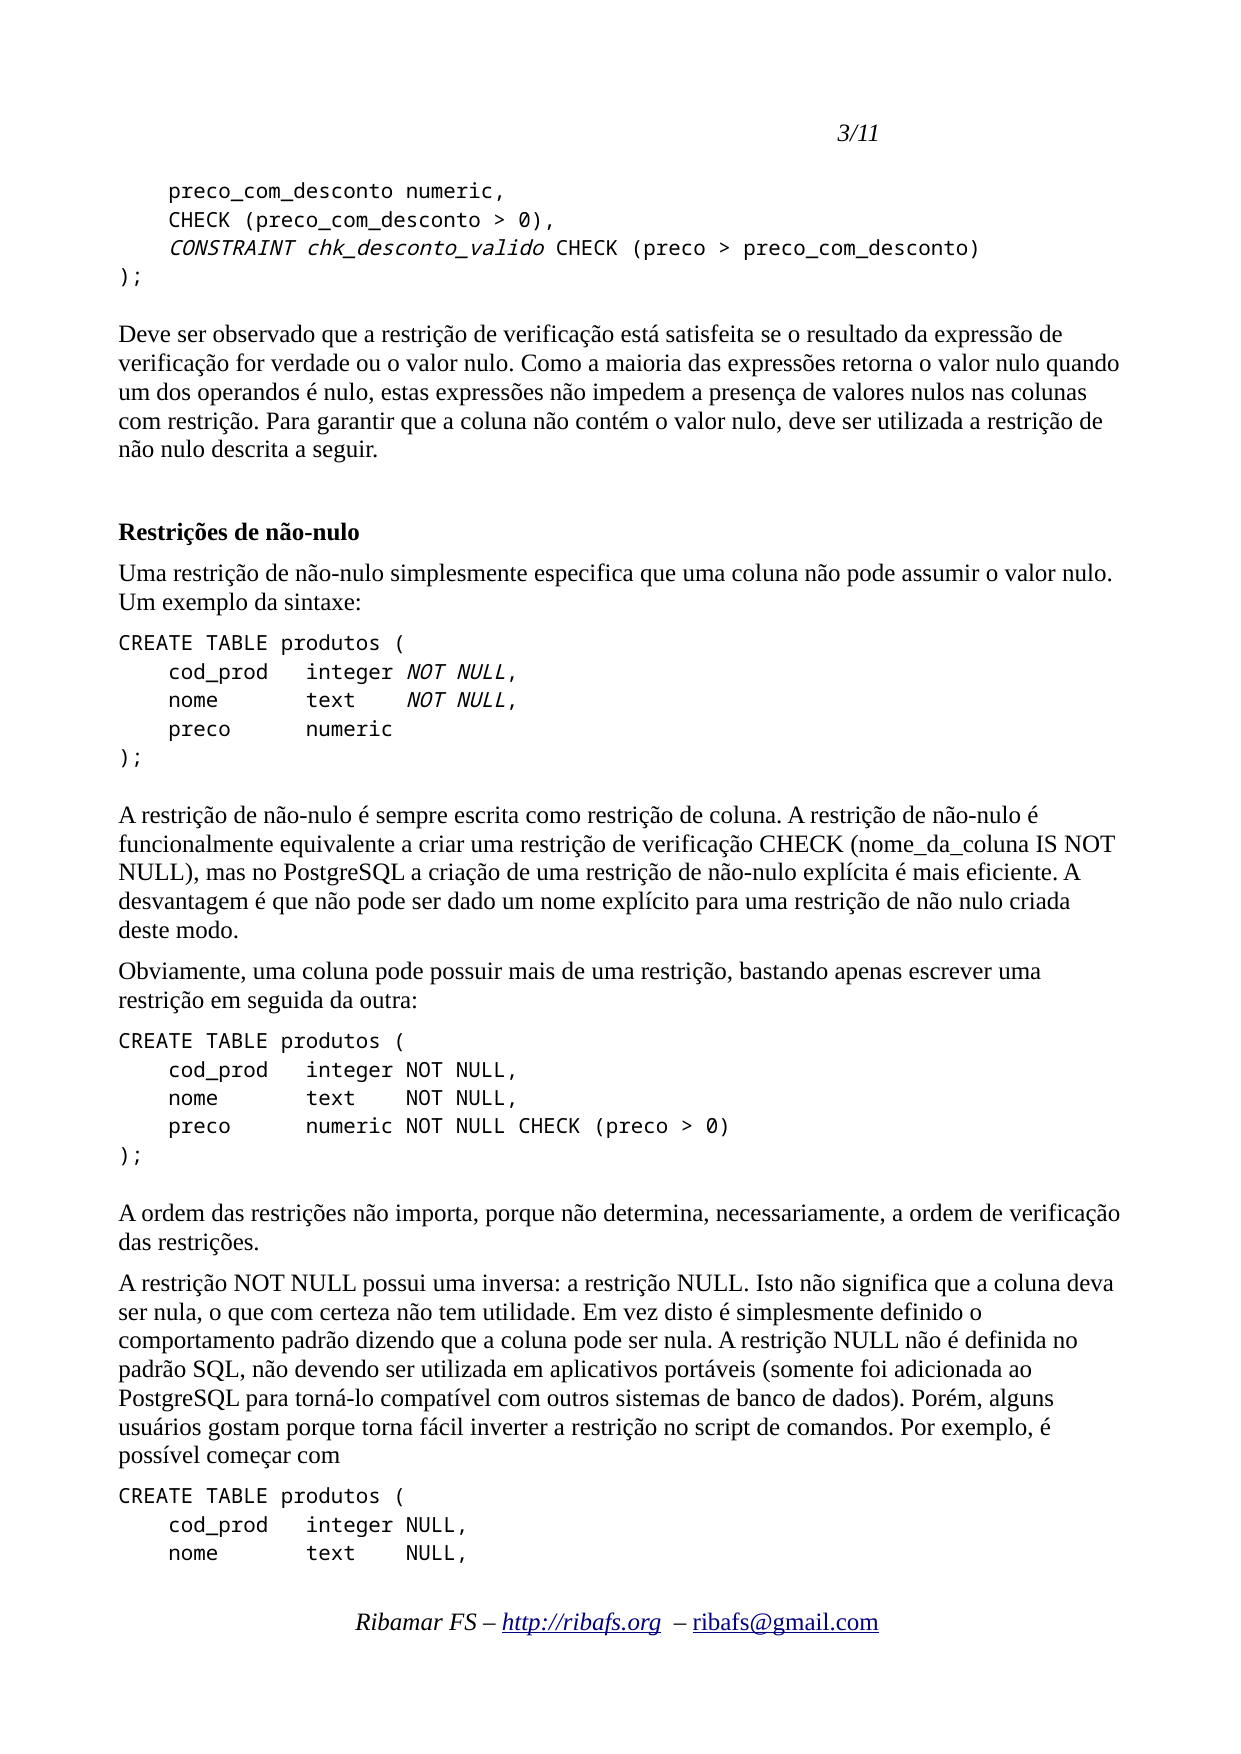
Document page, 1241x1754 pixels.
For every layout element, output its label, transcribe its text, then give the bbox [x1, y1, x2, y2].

text preco numeric NOT NULL CHECK (preco > 0) [118, 1112, 1122, 1140]
text Uma restrição de não-nulo simplesmente especifica que uma coluna não pode assumir o valor nulo. Um exemplo da sintaxe: [118, 558, 1122, 616]
text preco numeric [118, 714, 1122, 742]
text cod_prod integer NOT NULL, [118, 657, 1122, 685]
text ); [118, 742, 1122, 771]
text cod_prod integer NOT NULL, [118, 1055, 1122, 1083]
text ); [118, 1140, 1122, 1168]
text Obviamente, uma coluna pode possuir mais de uma restrição, bastando apenas escrever uma restrição em seguida da outra: [118, 956, 1122, 1014]
text nome text NOT NULL, [118, 1083, 1122, 1112]
text nome text NOT NULL, [118, 685, 1122, 714]
text CHECK (preco_com_desconto > 0), [118, 205, 1122, 233]
text CREATE TABLE produtos ( [118, 1026, 1122, 1055]
text cod_prod integer NULL, [118, 1510, 1122, 1538]
text nome text NULL, [118, 1538, 1122, 1567]
text CREATE TABLE produtos ( [118, 1482, 1122, 1510]
text preco_com_desconto numeric, [118, 176, 1122, 205]
text ); [118, 262, 1122, 290]
text A restrição de não-nulo é sempre escrita como restrição de coluna. A restrição de não-nulo é funcionalmente equivalente a criar uma restrição de verificação CHECK (nome_da_coluna IS NOT NULL), mas no PostgreSQL a criação de uma restrição de não-nulo explícita é mais eficiente. A desvantagem é que não pode ser dado um nome explícito para uma restrição de não nulo criada deste modo. [118, 800, 1122, 944]
text CREATE TABLE produtos ( [118, 628, 1122, 657]
text Deve ser observado que a restrição de verificação está satisfeita se o resultado da expressão de verificação for verdade ou o valor nulo. Como a maioria das expressões retorna o valor nulo quando um dos operandos é nulo, estas expressões não impedem a presença de valores nulos nas colunas com restrição. Para garantir que a coluna não contém o valor nulo, deve ser utilizada a restrição de não nulo descrita a seguir. [118, 319, 1122, 463]
text A ordem das restrições não importa, porque não determina, necessariamente, a ordem de verificação das restrições. [118, 1198, 1122, 1255]
text Restrições de não-nulo [118, 517, 1122, 546]
text A restrição NOT NULL possui uma inversa: a restrição NULL. Isto não significa que a coluna deva ser nula, o que com certeza não tem utilidade. Em vez disto é simplesmente definido o comportamento padrão dizendo que a coluna pode ser nula. A restrição NULL não é definida no padrão SQL, não devendo ser utilizada em aplicativos portáveis (somente foi adicionada ao PostgreSQL para torná-lo compatível com outros sistemas de banco de dados). Porém, alguns usuários gostam porque torna fácil inverter a restrição no script de comandos. Por exemplo, é possível começar com [118, 1268, 1122, 1469]
text CONSTRAINT chk_desconto_valido CHECK (preco > preco_com_desconto) [118, 233, 1122, 262]
